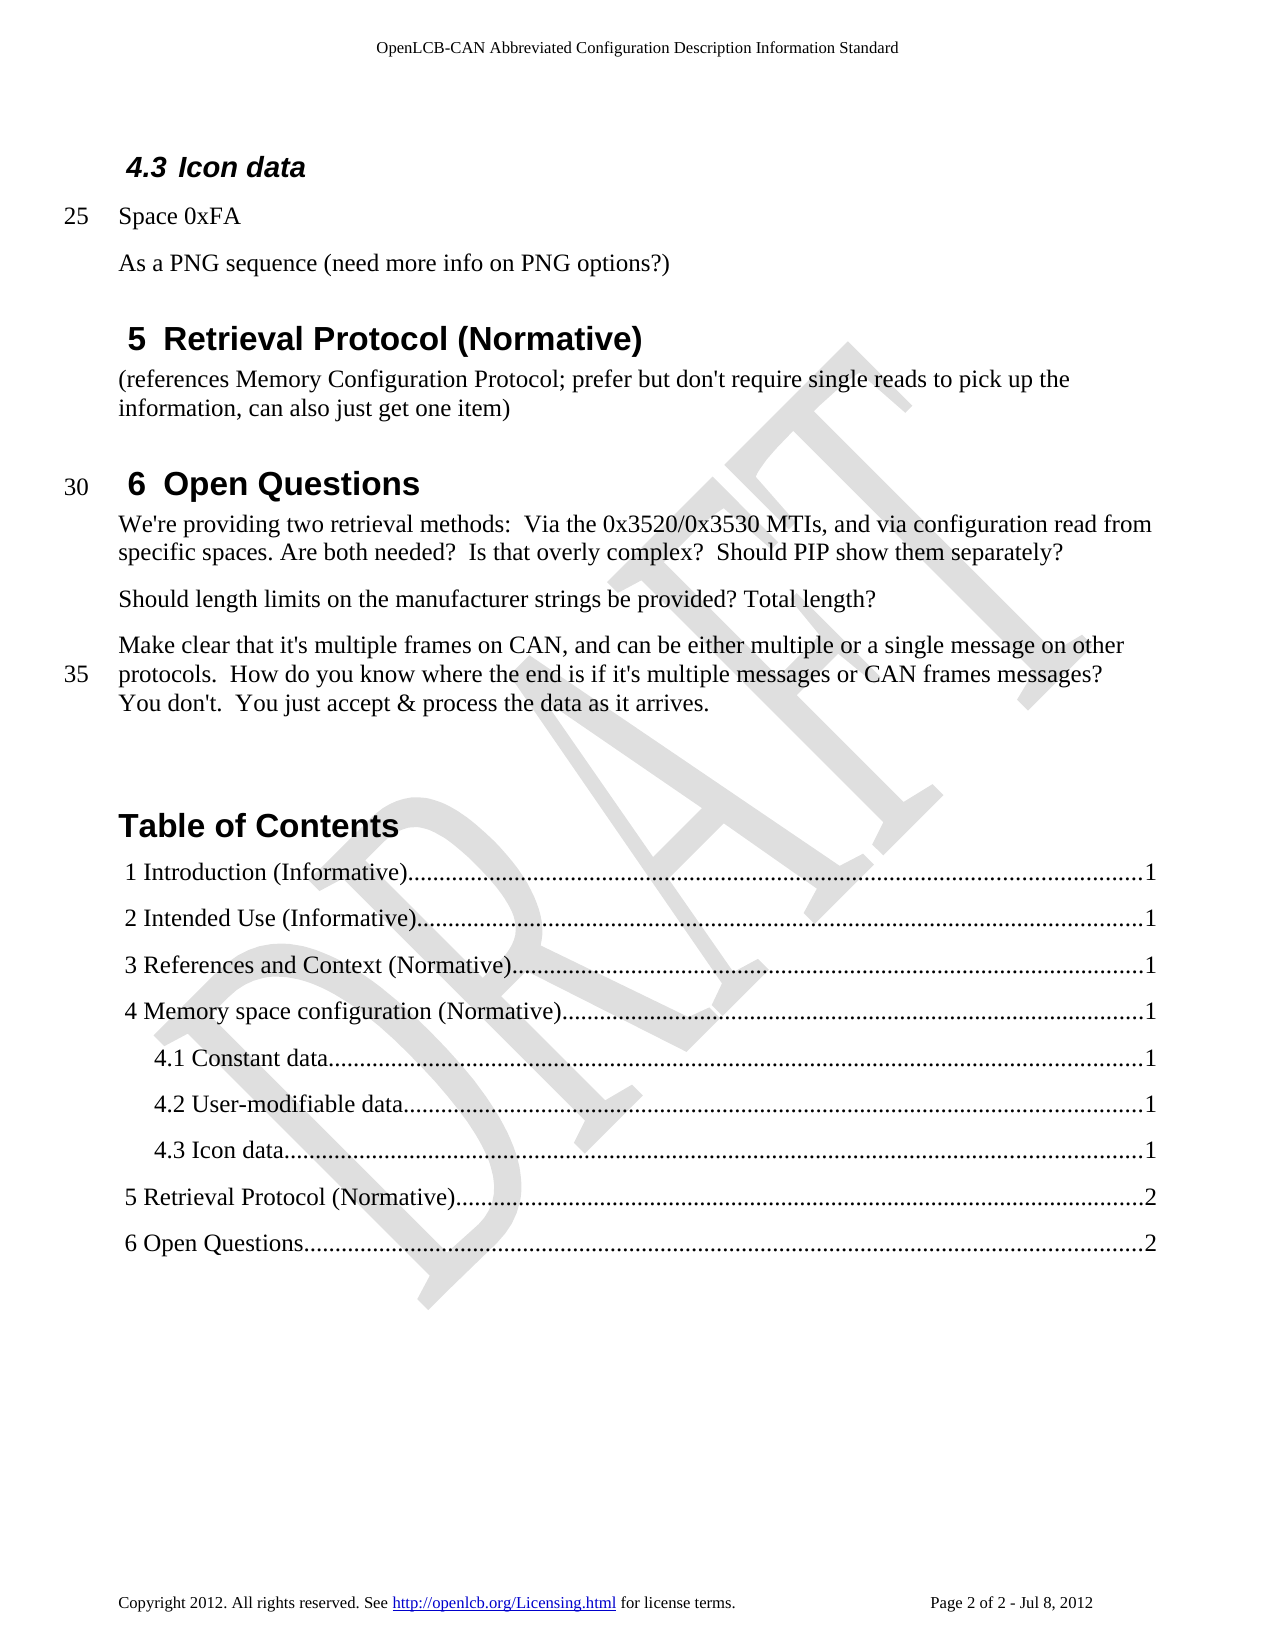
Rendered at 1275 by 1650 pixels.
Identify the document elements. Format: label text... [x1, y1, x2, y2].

text 4 Memory space configuration (Normative) 1 [648, 996, 722, 1017]
text Make clear that it's multiple frames on CAN, and can be either multiple or a single message on other protocols. How do you know where the end is if it's multiple messages or CAN frames messages? You don't. You just accept & process the data as it arrives. [798, 630, 1157, 717]
text 2 Intended Use (Informative) 1 [687, 903, 1157, 932]
text 1 Introduction (Informative) 1 [854, 857, 1157, 886]
text 4.3 Icon data 1 [148, 1136, 317, 1164]
text 4.1 Constant data 1 [443, 1043, 534, 1071]
text 4 Memory space configuration (Normative) 1 [393, 996, 488, 1025]
text Should length limits on the manufacturer strings be provided? Total length? [687, 584, 974, 613]
text 1 Introduction (Informative) 1 [670, 857, 811, 886]
text Should length limits on the manufacturer strings be provided? Total length? [118, 584, 673, 613]
text 4 Memory space configuration (Normative) 1 [502, 996, 631, 1025]
text 3 References and Context (Normative) 1 [118, 950, 246, 978]
subtitle [757, 464, 863, 502]
text 4.1 Constant data 1 [239, 1043, 424, 1071]
text 4.2 User-modifiable data 1 [482, 1089, 581, 1118]
text As a PNG sequence (need more info on PNG options?) [118, 248, 1157, 276]
subtitle Icon data [118, 150, 1157, 183]
subtitle Retrieval Protocol (Normative) [118, 319, 1157, 358]
text 5 Retrieval Protocol (Normative) 2 [378, 1182, 494, 1211]
text We're providing two retrieval methods: Via the 0x3520/0x3530 MTIs, and via configuration read from specific spaces. Are both needed? Is that overly complex? Should PIP show them separately? [118, 509, 679, 566]
text We're providing two retrieval methods: Via the 0x3520/0x3530 MTIs, and via configuration read from specific spaces. Are both needed? Is that overly complex? Should PIP show them separately? [665, 509, 927, 566]
text Make clear that it's multiple frames on CAN, and can be either multiple or a single message on other protocols. How do you know where the end is if it's multiple messages or CAN frames messages? You don't. You just accept & process the data as it arrives. [118, 630, 777, 717]
text 6 Open Questions 2 [118, 1228, 410, 1257]
text 3 References and Context (Normative) 1 [319, 950, 441, 978]
text 3 References and Context (Normative) 1 [719, 950, 1157, 978]
subtitle Table of Contents [451, 806, 625, 844]
text 4.3 Icon data 1 [332, 1136, 489, 1164]
text 4 Memory space configuration (Normative) 1 [118, 996, 191, 1025]
text 1 Introduction (Informative) 1 [118, 857, 330, 886]
subtitle Open Questions [118, 464, 760, 502]
subtitle Table of Contents [619, 806, 701, 844]
text 1 Introduction (Informative) 1 [510, 857, 654, 886]
subtitle Table of Contents [383, 828, 451, 844]
text 4 Memory space configuration (Normative) 1 [212, 996, 376, 1025]
text 4.2 User-modifiable data 1 [622, 1089, 1157, 1118]
text Space 0xFA [118, 201, 1157, 230]
text 1 Introduction (Informative) 1 [366, 857, 494, 886]
text Should length limits on the manufacturer strings be provided? Total length? [988, 584, 1157, 613]
text (references Memory Configuration Protocol; prefer but don't require single reads to pick up the information, can also just get one item) [118, 364, 824, 421]
text 4.1 Constant data 1 [148, 1043, 224, 1071]
subtitle Table of Contents [754, 806, 882, 844]
text 4.2 User-modifiable data 1 [148, 1089, 271, 1118]
text 5 Retrieval Protocol (Normative) 2 [118, 1182, 364, 1211]
subtitle Table of Contents [705, 825, 751, 844]
text 2 Intended Use (Informative) 1 [118, 903, 395, 932]
text 3 References and Context (Normative) 1 [456, 950, 508, 977]
text 6 Open Questions 2 [484, 1228, 1157, 1257]
text 4.3 Icon data 1 [510, 1136, 1157, 1164]
text 4 Memory space configuration (Normative) 1 [715, 996, 1157, 1025]
text (references Memory Configuration Protocol; prefer but don't require single reads to pick up the information, can also just get one item) [815, 364, 1157, 421]
subtitle Table of Contents [118, 806, 384, 844]
subtitle [868, 464, 1157, 502]
text 6 Open Questions 2 [424, 1228, 473, 1251]
text 4.1 Constant data 1 [549, 1043, 1157, 1071]
text 3 References and Context (Normative) 1 [553, 950, 717, 978]
text 5 Retrieval Protocol (Normative) 2 [518, 1182, 1157, 1211]
text 2 Intended Use (Informative) 1 [409, 903, 515, 932]
text We're providing two retrieval methods: Via the 0x3520/0x3530 MTIs, and via configuration read from specific spaces. Are both needed? Is that overly complex? Should PIP show them separately? [913, 509, 1157, 566]
text 2 Intended Use (Informative) 1 [538, 903, 685, 932]
subtitle Table of Contents [896, 806, 1157, 844]
text 4.2 User-modifiable data 1 [285, 1089, 463, 1118]
